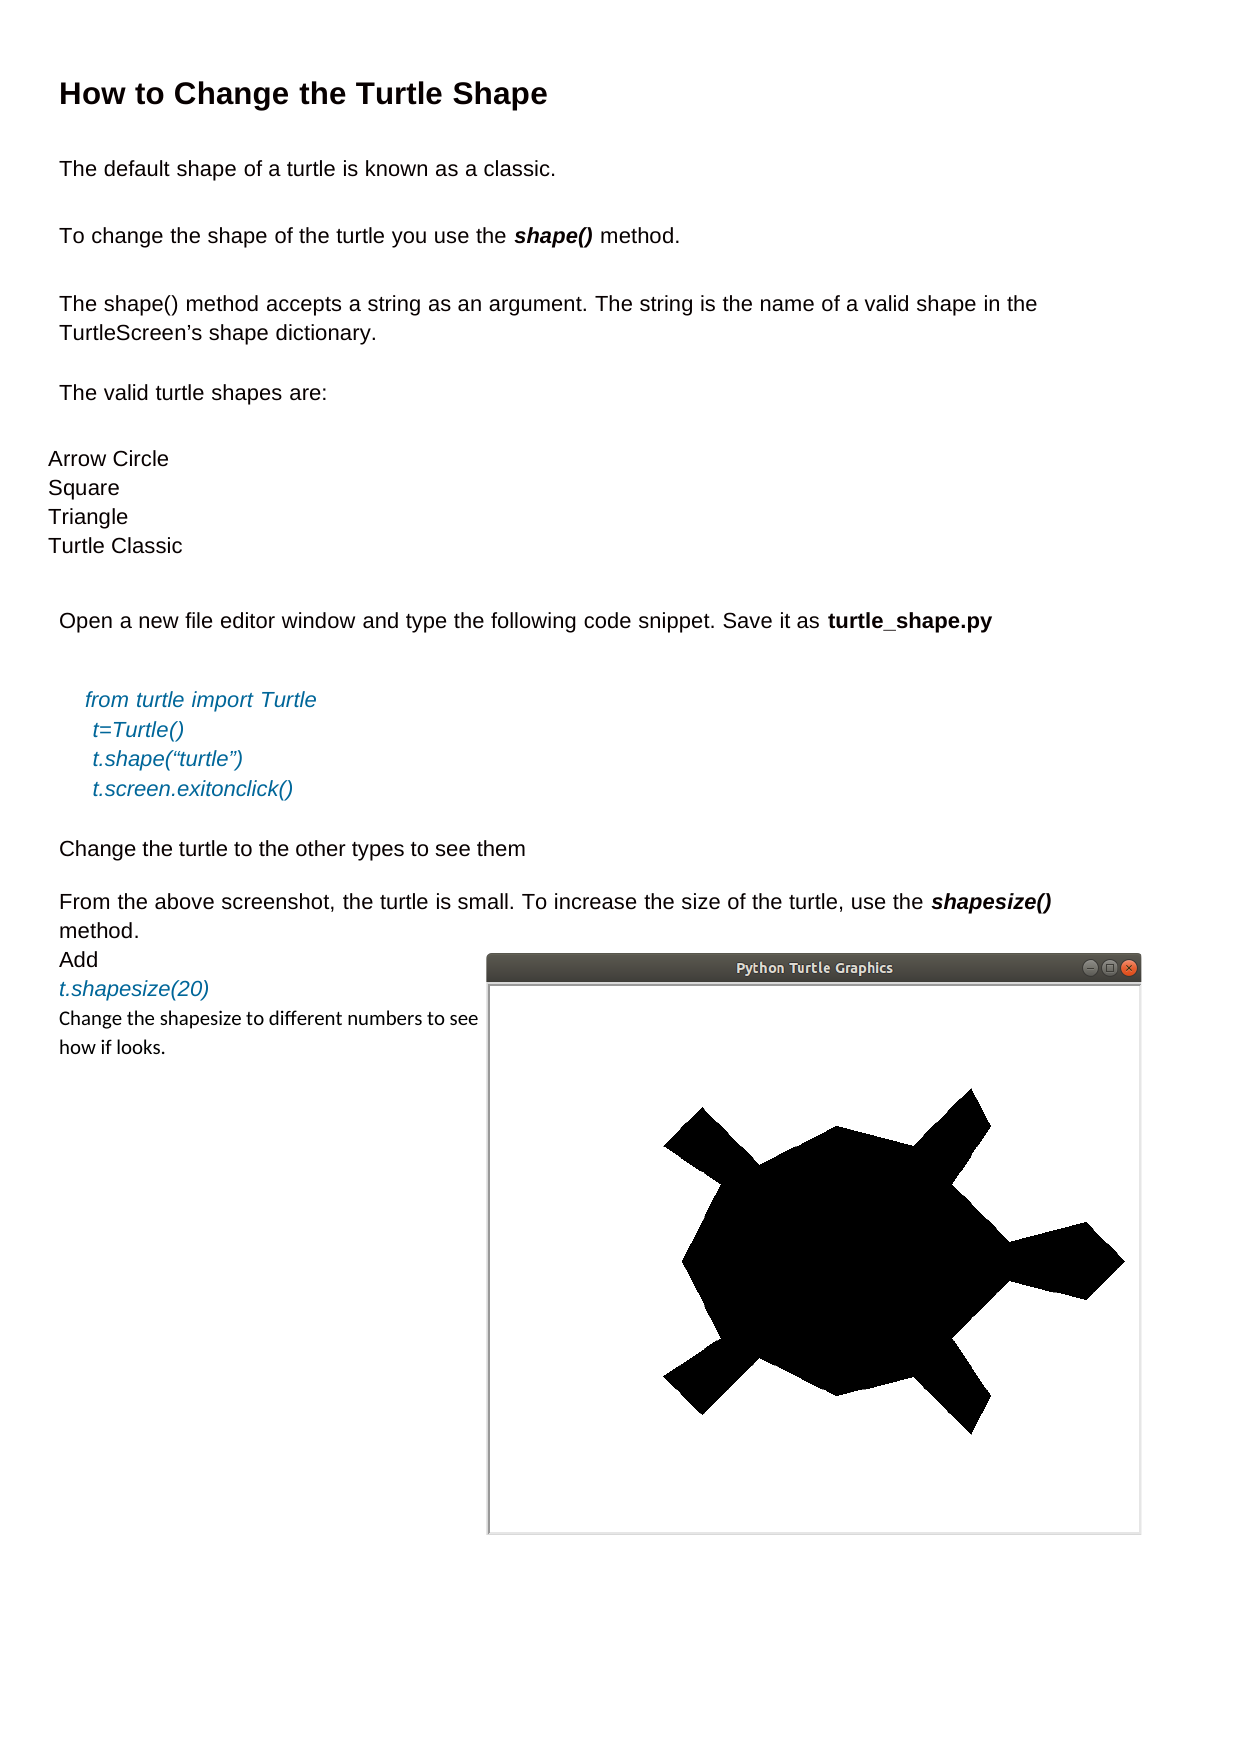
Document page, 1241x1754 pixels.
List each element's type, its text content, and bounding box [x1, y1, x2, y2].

text Open a new file editor window and type the following code snippet. Save it as turtle_shape.py [59, 608, 1194, 633]
text t.screen.exitonclick() [92, 776, 1194, 801]
text from turtle import Turtle [59, 687, 1194, 712]
text The shape() method accepts a string as an argument. The string is the name of a valid shape in the TurtleScreen’s shape dictionary. [59, 291, 1163, 345]
text To change the shape of the turtle you use the shape() method. [59, 223, 1194, 249]
text How to Change the Turtle Shape [59, 75, 1194, 111]
text Add [59, 947, 1113, 972]
text Change the shapesize to different numbers to see how if looks. [59, 1005, 486, 1060]
text The default shape of a turtle is known as a classic. [59, 156, 1194, 181]
text From the above screenshot, the turtle is small. To increase the size of the turtle, use the shapesize() method. [59, 889, 1113, 943]
picture [486, 953, 1142, 1535]
text The valid turtle shapes are: [59, 380, 1194, 405]
text t.shapesize(20) [59, 976, 486, 1001]
text Change the turtle to the other types to see them [59, 836, 1194, 861]
text Arrow Circle Square Triangle Turtle Classic [48, 446, 188, 558]
text t=Turtle() [92, 717, 1194, 742]
text t.shape(“turtle”) [92, 746, 1194, 771]
